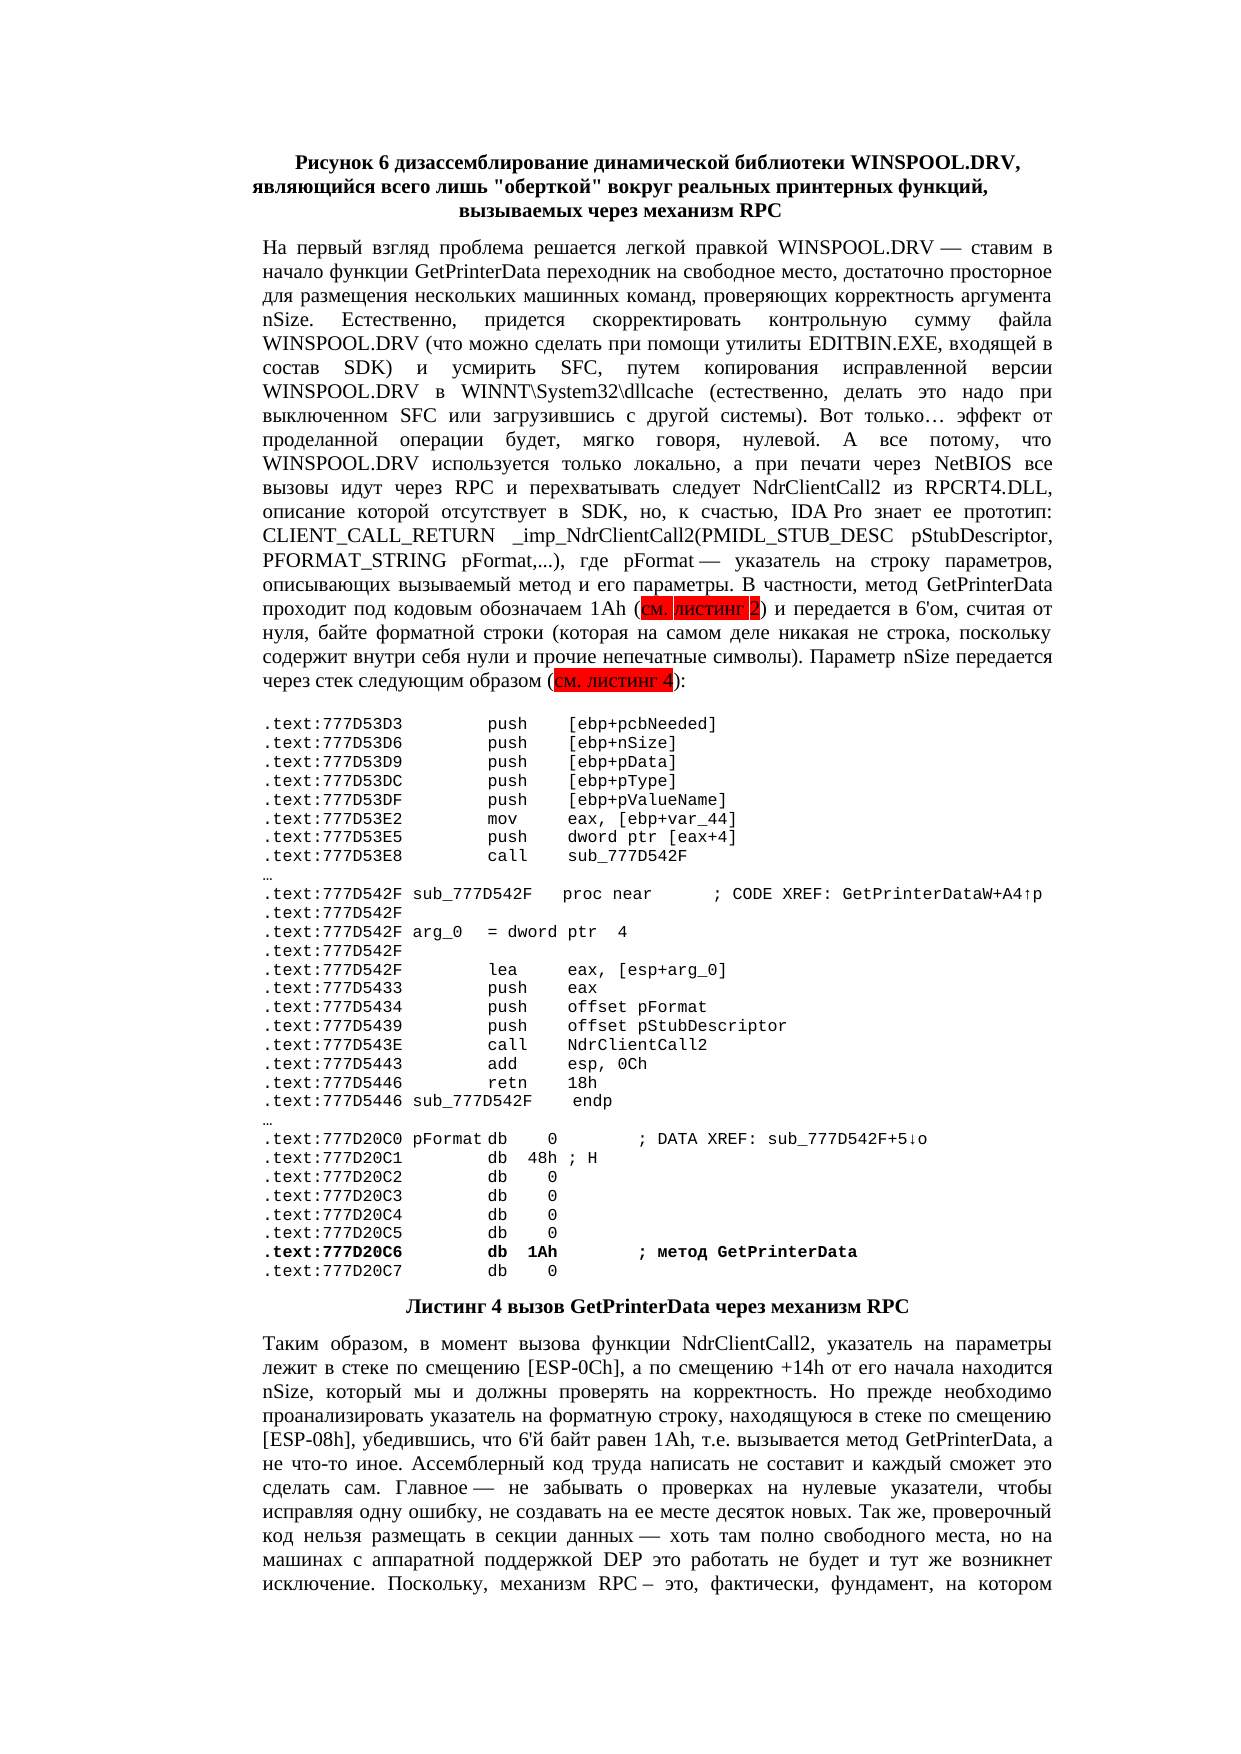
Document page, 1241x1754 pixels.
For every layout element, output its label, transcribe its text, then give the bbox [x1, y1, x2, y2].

text .text:777D543E call NdrClientCall2 [262, 1036, 1053, 1055]
text .text:777D5439 push offset pStubDescriptor [262, 1018, 1053, 1036]
text .text:777D20C0 pFormat db 0 ; DATA XREF: sub_777D542F+5↓o [262, 1131, 1053, 1149]
text .text:777D5446 retn 18h [262, 1074, 1053, 1093]
text .text:777D542F [262, 904, 1053, 923]
text На первый взгляд проблема решается легкой правкой WINSPOOL.DRV — ставим в начало функции GetPrinterData переходник на свободное место, достаточно просторное для размещения нескольких машинных команд, проверяющих корректность аргумента nSize. Естественно, придется скорректировать контрольную сумму файла WINSPOOL.DRV (что можно сделать при помощи утилиты EDITBIN.EXE, входящей в состав SDK) и усмирить SFC, путем копирования исправленной версии WINSPOOL.DRV в WINNT\System32\dllcache (естественно, делать это надо при выключенном SFC или загрузившись с другой системы). Вот только… эффект от проделанной операции будет, мягко говоря, нулевой. А все потому, что WINSPOOL.DRV используется только локально, а при печати через NetBIOS все вызовы идут через RPC и перехватывать следует NdrClientCall2 из RPCRT4.DLL, описание которой отсутствует в SDK, но, к счастью, IDA Pro знает ее прототип: CLIENT_CALL_RETURN _imp_NdrClientCall2(PMIDL_STUB_DESC pStubDescriptor, PFORMAT_STRING pFormat,...), где pFormat — указатель на строку параметров, описывающих вызываемый метод и его параметры. В частности, метод GetPrinterData проходит под кодовым обозначаем 1Ah (см. листинг 2) и передается в 6'ом, считая от нуля, байте форматной строки (которая на самом деле никакая не строка, поскольку содержит внутри себя нули и прочие непечатные символы). Параметр nSize передается через стек следующим образом (см. листинг 4): [262, 235, 1053, 692]
text .text:777D53E5 push dword ptr [eax+4] [262, 829, 1053, 848]
text .text:777D20C4 db 0 [262, 1206, 1053, 1225]
text .text:777D20C6 db 1Ah ; метод GetPrinterData [262, 1244, 1053, 1263]
text .text:777D20C2 db 0 [262, 1168, 1053, 1187]
text .text:777D53D3 push [ebp+pcbNeeded] [262, 716, 1053, 735]
text .text:777D542F sub_777D542F proc near ; CODE XREF: GetPrinterDataW+A4↑p [262, 886, 1053, 904]
text .text:777D53DF push [ebp+pValueName] [262, 791, 1053, 810]
text … [262, 1112, 1053, 1131]
text .text:777D542F arg_0 = dword ptr 4 [262, 923, 1053, 942]
text Листинг 4 вызов GetPrinterData через механизм RPC [187, 1294, 1053, 1318]
text .text:777D5433 push eax [262, 980, 1053, 999]
text Таким образом, в момент вызова функции NdrClientCall2, указатель на параметры лежит в стеке по смещению [ESP-0Ch], а по смещению +14h от его начала находится nSize, который мы и должны проверять на корректность. Но прежде необходимо проанализировать указатель на форматную строку, находящуюся в стеке по смещению [ESP-08h], убедившись, что 6'й байт равен 1Ah, т.е. вызывается метод GetPrinterData, а не что-то иное. Ассемблерный код труда написать не составит и каждый сможет это сделать сам. Главное — не забывать о проверках на нулевые указатели, чтобы исправляя одну ошибку, не создавать на ее месте десяток новых. Так же, проверочный код нельзя размещать в секции данных — хоть там полно свободного места, но на машинах с аппаратной поддержкой DEP это работать не будет и тут же возникнет исключение. Поскольку, механизм RPC – это, фактически, фундамент, на котором [262, 1331, 1053, 1595]
text .text:777D5446 sub_777D542F endp [262, 1093, 1053, 1112]
text .text:777D542F [262, 942, 1053, 961]
text .text:777D53D9 push [ebp+pData] [262, 754, 1053, 772]
text Рисунок 6 дизассемблирование динамической библиотеки WINSPOOL.DRV, являющийся всего лишь "оберткой" вокруг реальных принтерных функций, вызываемых через механизм RPC [187, 150, 1053, 222]
text .text:777D5434 push offset pFormat [262, 999, 1053, 1018]
text .text:777D20C3 db 0 [262, 1187, 1053, 1206]
text .text:777D20C1 db 48h ; H [262, 1149, 1053, 1168]
text .text:777D53E2 mov eax, [ebp+var_44] [262, 810, 1053, 829]
text .text:777D53E8 call sub_777D542F [262, 848, 1053, 867]
text .text:777D20C7 db 0 [262, 1263, 1053, 1282]
text .text:777D5443 add esp, 0Ch [262, 1055, 1053, 1074]
text … [262, 867, 1053, 886]
text .text:777D20C5 db 0 [262, 1225, 1053, 1244]
text .text:777D53DC push [ebp+pType] [262, 772, 1053, 791]
text .text:777D542F lea eax, [esp+arg_0] [262, 961, 1053, 980]
text .text:777D53D6 push [ebp+nSize] [262, 735, 1053, 754]
